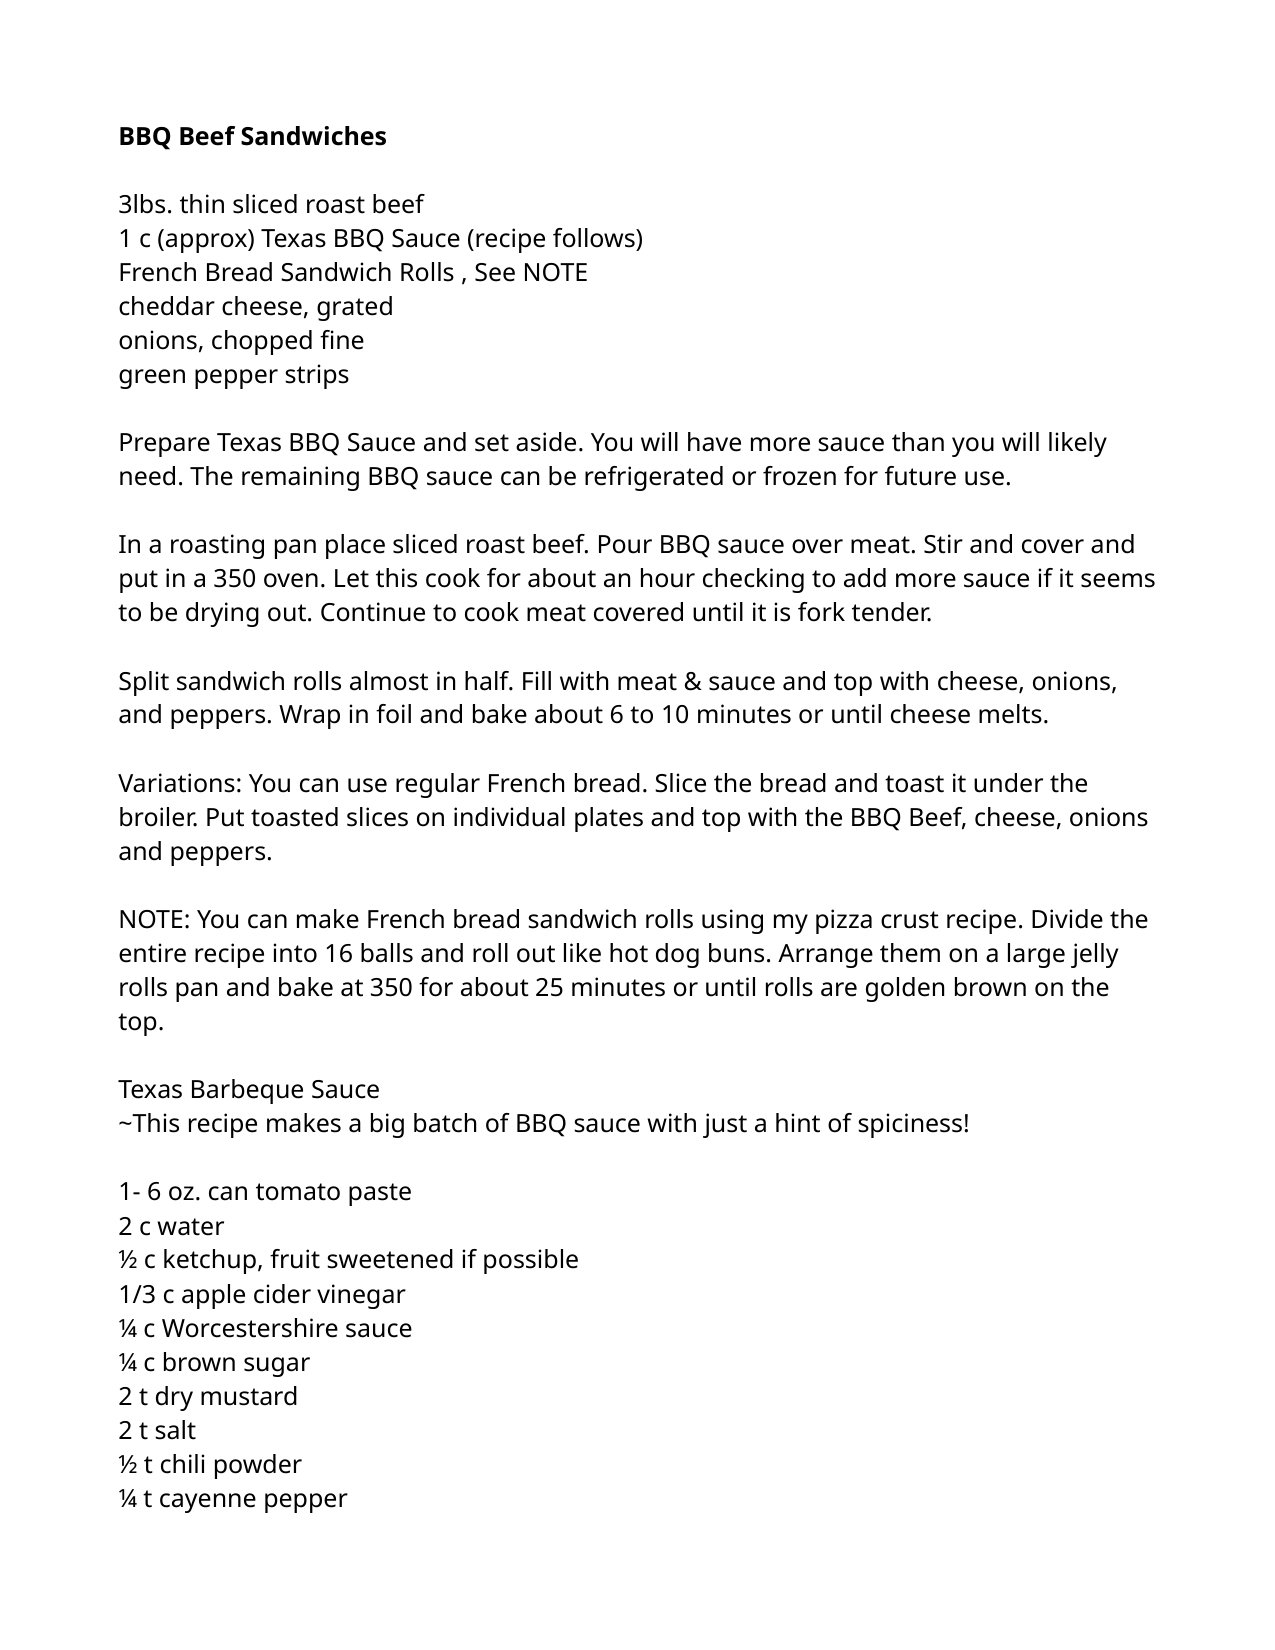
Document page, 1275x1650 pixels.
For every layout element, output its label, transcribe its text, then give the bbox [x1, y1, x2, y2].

text onions, chopped fine [118, 322, 1157, 357]
text Texas Barbeque Sauce [118, 1072, 1157, 1106]
text Split sandwich rolls almost in half. Fill with meat & sauce and top with cheese, onions, and peppers. Wrap in foil and bake about 6 to 10 minutes or until cheese melts. [118, 663, 1157, 731]
text 2 t dry mustard [118, 1378, 1157, 1412]
text Variations: You can use regular French bread. Slice the bread and toast it under the broiler. Put toasted slices on individual plates and top with the BBQ Beef, cheese, onions and peppers. [118, 765, 1157, 867]
text NOTE: You can make French bread sandwich rolls using my pizza crust recipe. Divide the entire recipe into 16 balls and roll out like hot dog buns. Arrange them on a large jelly rolls pan and bake at 350 for about 25 minutes or until rolls are golden brown on the top. [118, 902, 1157, 1038]
text ¼ c Worcestershire sauce [118, 1310, 1157, 1344]
text 2 t salt [118, 1412, 1157, 1447]
text 1 c (approx) Texas BBQ Sauce (recipe follows) [118, 220, 1157, 254]
text ~This recipe makes a big batch of BBQ sauce with just a hint of spiciness! [118, 1106, 1157, 1140]
text BBQ Beef Sandwiches [118, 118, 1157, 152]
text cheddar cheese, grated [118, 288, 1157, 322]
text 1- 6 oz. can tomato paste [118, 1174, 1157, 1208]
text ½ t chili powder [118, 1447, 1157, 1481]
text In a roasting pan place sliced roast beef. Pour BBQ sauce over meat. Stir and cover and put in a 350 oven. Let this cook for about an hour checking to add more sauce if it seems to be drying out. Continue to cook meat covered until it is fork tender. [118, 527, 1157, 629]
text ½ c ketchup, fruit sweetened if possible [118, 1242, 1157, 1276]
text 3lbs. thin sliced roast beef [118, 186, 1157, 220]
text green pepper strips [118, 357, 1157, 391]
text Prepare Texas BBQ Sauce and set aside. You will have more sauce than you will likely need. The remaining BBQ sauce can be refrigerated or frozen for future use. [118, 425, 1157, 493]
text French Bread Sandwich Rolls , See NOTE [118, 254, 1157, 288]
text ¼ t cayenne pepper [118, 1481, 1157, 1515]
text ¼ c brown sugar [118, 1344, 1157, 1378]
text 1/3 c apple cider vinegar [118, 1276, 1157, 1310]
text 2 c water [118, 1208, 1157, 1242]
